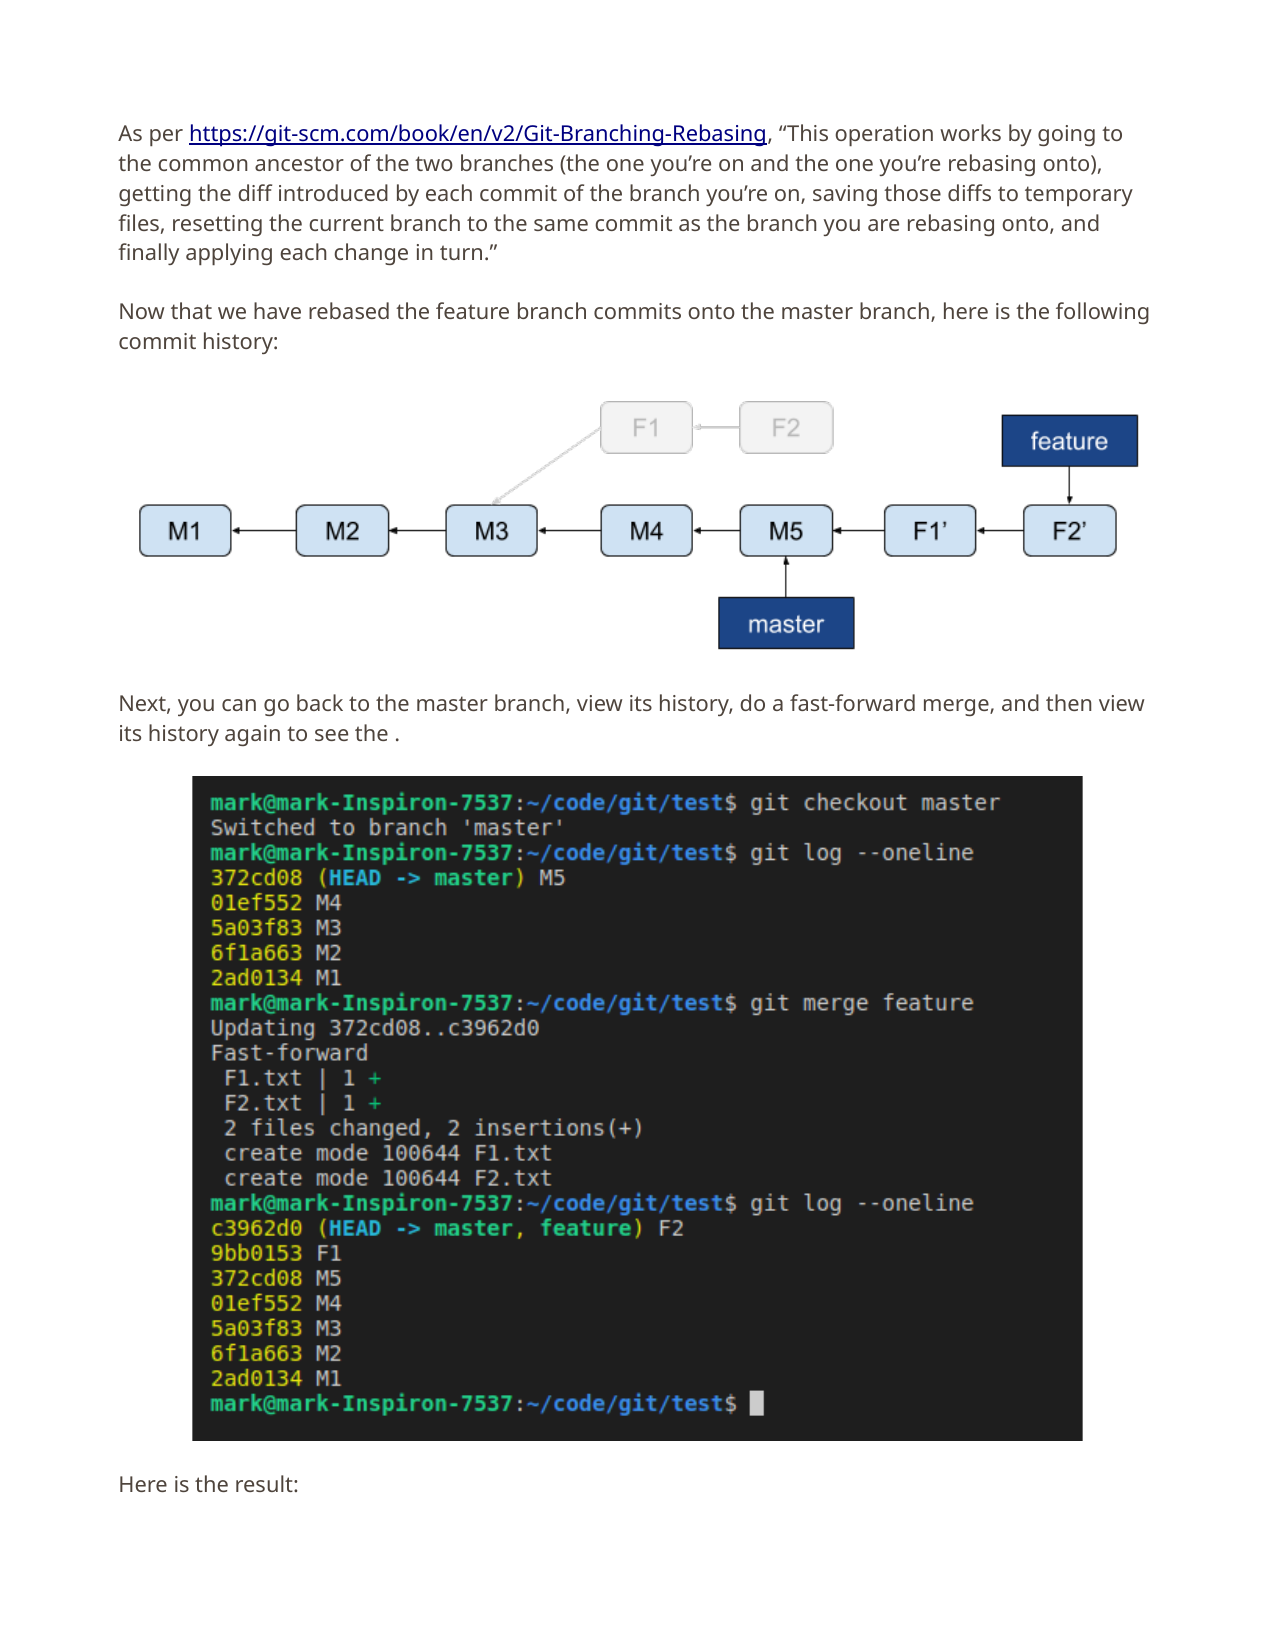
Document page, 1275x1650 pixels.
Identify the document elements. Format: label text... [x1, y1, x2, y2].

text Next, you can go back to the master branch, view its history, do a fast-forward merge, and then view its history again to see the . [118, 688, 1157, 748]
picture [118, 384, 1157, 660]
text Now that we have rebased the feature branch commits onto the master branch, here is the following commit history: [118, 296, 1157, 355]
picture [192, 776, 1083, 1441]
text As per https://git-scm.com/book/en/v2/Git-Branching-Rebasing, “This operation works by going to the common ancestor of the two branches (the one you’re on and the one you’re rebasing onto), getting the diff introduced by each commit of the branch you’re on, saving those diffs to temporary files, resetting the current branch to the same commit as the branch you are rebasing onto, and finally applying each change in turn.” [118, 118, 1157, 267]
text Here is the result: [118, 1469, 1157, 1499]
